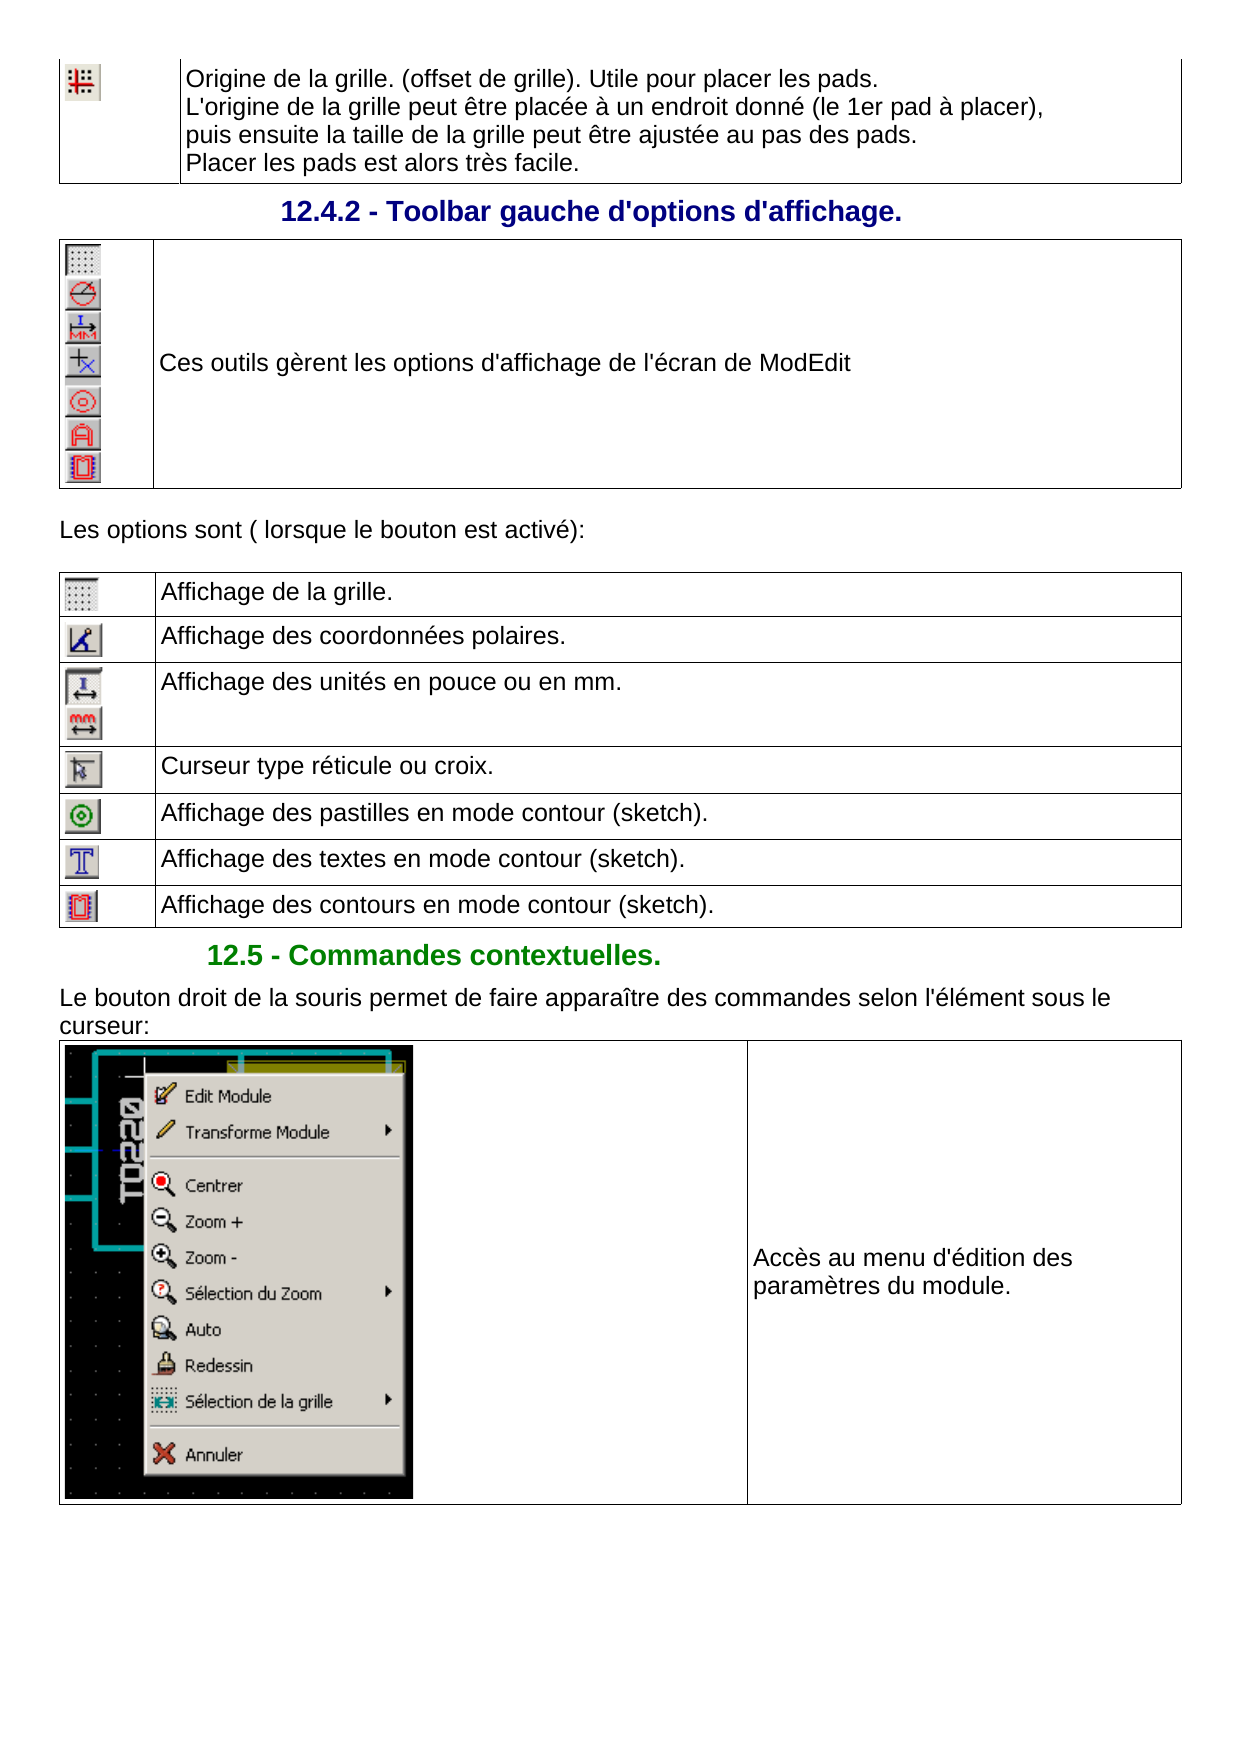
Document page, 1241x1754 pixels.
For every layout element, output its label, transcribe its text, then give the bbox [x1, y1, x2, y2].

table_cell Affichage des unités en pouce ou en mm. [156, 663, 1181, 746]
picture [64, 844, 99, 879]
table_cell [60, 747, 155, 793]
table_cell [60, 663, 155, 746]
picture [64, 751, 103, 788]
text Les options sont ( lorsque le bouton est activé): [59, 516, 1181, 544]
table_cell Affichage des coordonnées polaires. [156, 617, 1181, 662]
table_header [60, 573, 155, 616]
text Le bouton droit de la souris permet de faire apparaître des commandes selon l'élément sous le curseur: [59, 983, 1181, 1039]
table_cell Origine de la grille. (offset de grille). Utile pour placer les pads. L'origine de la grille peut être placée à un endroit donné (le 1er pad à placer), puis ensuite la taille de la grille peut être ajustée au pas des pads. Placer les pads est alors très facile. [181, 59, 1181, 183]
table_cell Affichage des textes en mode contour (sketch). [156, 840, 1181, 885]
table_cell Affichage des pastilles en mode contour (sketch). [156, 794, 1181, 839]
table_header [60, 1041, 747, 1504]
table_cell [60, 617, 155, 662]
subtitle Toolbar gauche d'options d'affichage. [207, 194, 1181, 227]
picture [64, 799, 101, 834]
picture [64, 667, 103, 740]
table_cell [60, 886, 155, 927]
picture [64, 1045, 414, 1499]
table_cell Affichage des contours en mode contour (sketch). [156, 886, 1181, 927]
table_header Accès au menu d'édition des paramètres du module. [748, 1041, 1181, 1504]
table_cell [60, 840, 155, 885]
table_cell [60, 59, 179, 183]
subtitle Commandes contextuelles. [133, 939, 1181, 972]
table_header Affichage de la grille. [156, 573, 1181, 616]
picture [64, 64, 101, 101]
picture [64, 622, 103, 657]
table_cell Curseur type réticule ou croix. [156, 747, 1181, 793]
table_cell [60, 794, 155, 839]
table_header Ces outils gèrent les options d'affichage de l'écran de ModEdit [154, 240, 1181, 488]
table_header [60, 240, 153, 488]
